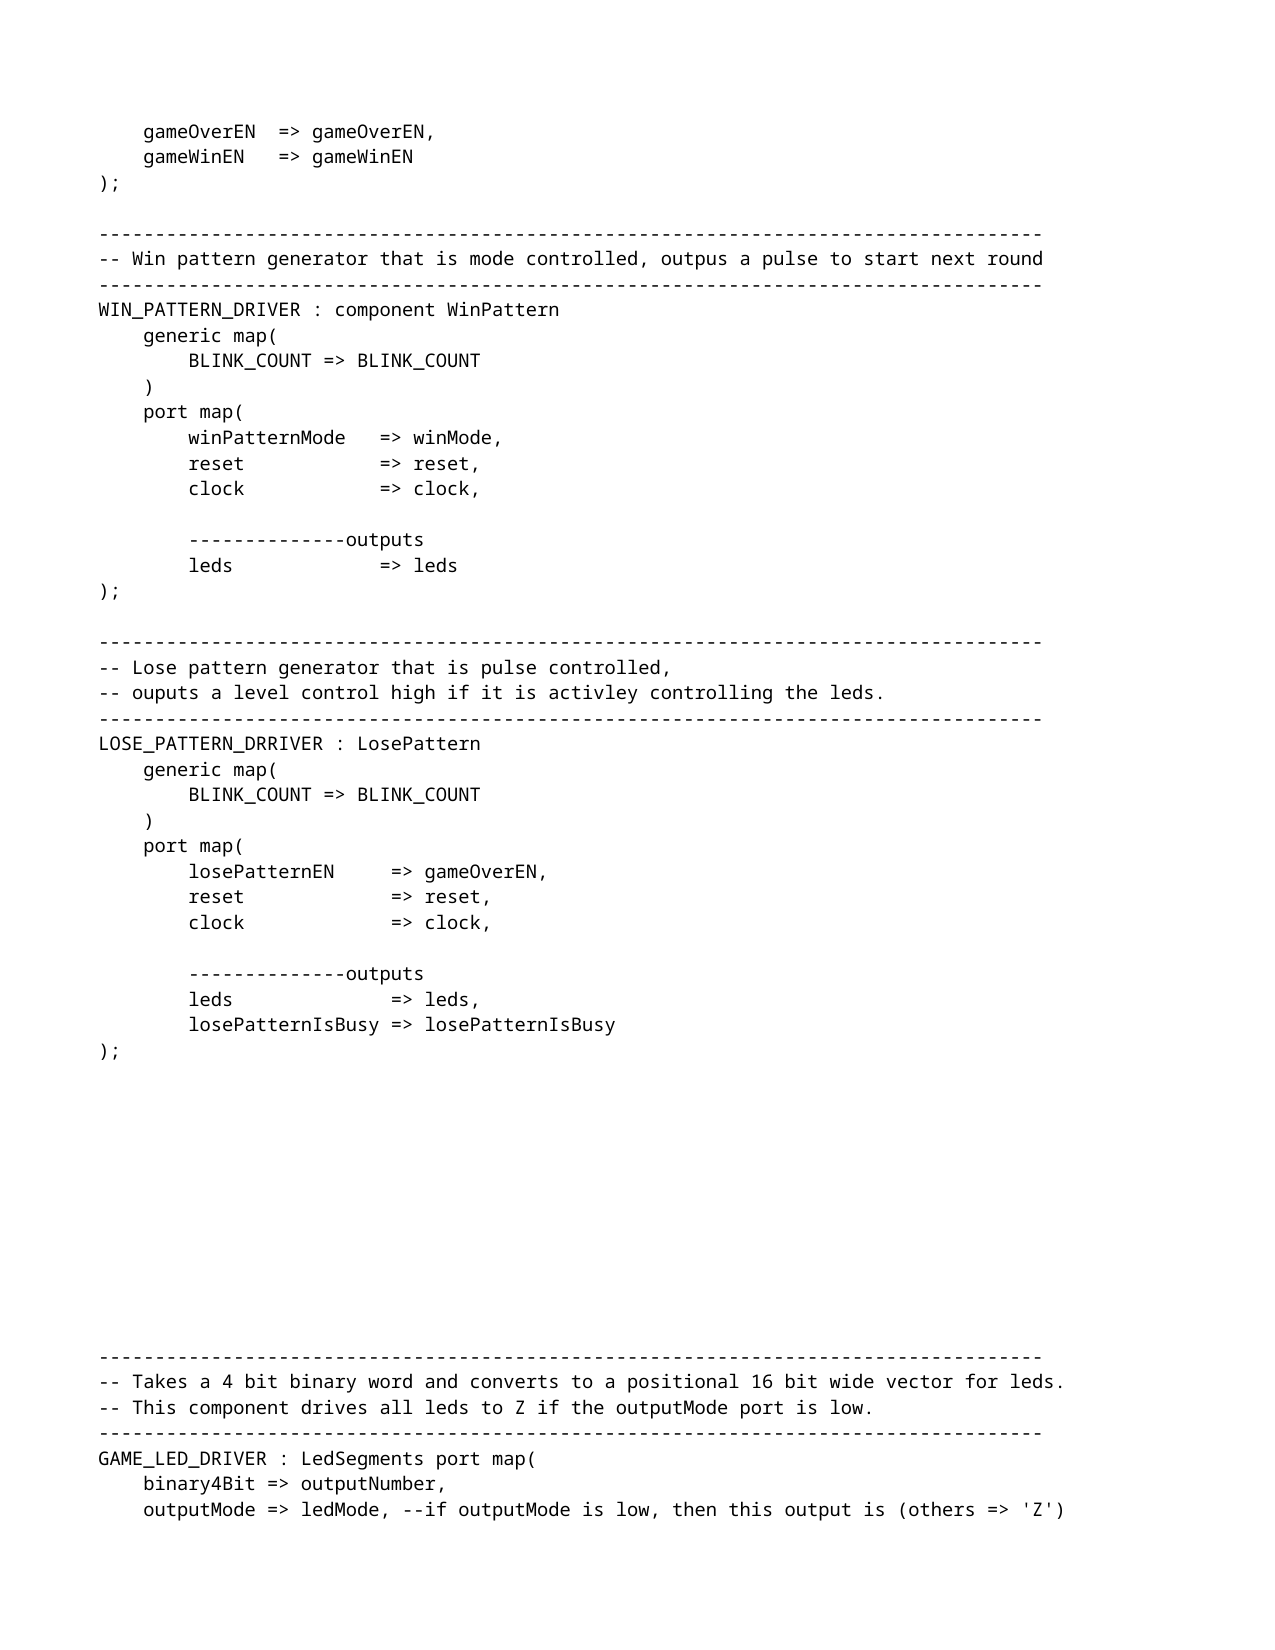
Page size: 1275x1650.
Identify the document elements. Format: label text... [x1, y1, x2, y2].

text losePatternEN => gameOverEN, [53, 858, 1216, 884]
text clock => clock, [53, 909, 1216, 935]
text clock => clock, [53, 475, 1216, 501]
text leds => leds [53, 552, 1216, 577]
text -- Win pattern generator that is mode controlled, outpus a pulse to start next round [53, 246, 1216, 271]
text binary4Bit => outputNumber, [53, 1471, 1216, 1496]
text --------------outputs [53, 526, 1216, 552]
text ); [53, 169, 1216, 195]
text losePatternIsBusy => losePatternIsBusy [53, 1011, 1216, 1037]
text ------------------------------------------------------------------------------------ [53, 705, 1216, 731]
text ) [53, 807, 1216, 833]
text LOSE_PATTERN_DRRIVER : LosePattern [53, 731, 1216, 756]
text reset => reset, [53, 884, 1216, 909]
text ------------------------------------------------------------------------------------ [53, 1343, 1216, 1369]
text ------------------------------------------------------------------------------------ [53, 271, 1216, 297]
text ------------------------------------------------------------------------------------ [53, 628, 1216, 654]
text ) [53, 373, 1216, 399]
text ------------------------------------------------------------------------------------ [53, 220, 1216, 246]
text port map( [53, 833, 1216, 858]
text BLINK_COUNT => BLINK_COUNT [53, 782, 1216, 807]
text port map( [53, 399, 1216, 424]
text gameOverEN => gameOverEN, [53, 118, 1216, 144]
text generic map( [53, 756, 1216, 782]
text -- Lose pattern generator that is pulse controlled, [53, 654, 1216, 679]
text -- ouputs a level control high if it is activley controlling the leds. [53, 679, 1216, 705]
text ); [53, 1037, 1216, 1062]
text -- Takes a 4 bit binary word and converts to a positional 16 bit wide vector for leds. [53, 1369, 1216, 1394]
text reset => reset, [53, 450, 1216, 475]
text gameWinEN => gameWinEN [53, 144, 1216, 169]
text winPatternMode => winMode, [53, 424, 1216, 450]
text GAME_LED_DRIVER : LedSegments port map( [53, 1445, 1216, 1471]
text ); [53, 577, 1216, 603]
text outputMode => ledMode, --if outputMode is low, then this output is (others => 'Z') [53, 1496, 1216, 1522]
text --------------outputs [53, 960, 1216, 986]
text WIN_PATTERN_DRIVER : component WinPattern [53, 297, 1216, 322]
text BLINK_COUNT => BLINK_COUNT [53, 348, 1216, 373]
text leds => leds, [53, 986, 1216, 1011]
text -- This component drives all leds to Z if the outputMode port is low. [53, 1394, 1216, 1420]
text ------------------------------------------------------------------------------------ [53, 1420, 1216, 1445]
text generic map( [53, 322, 1216, 348]
